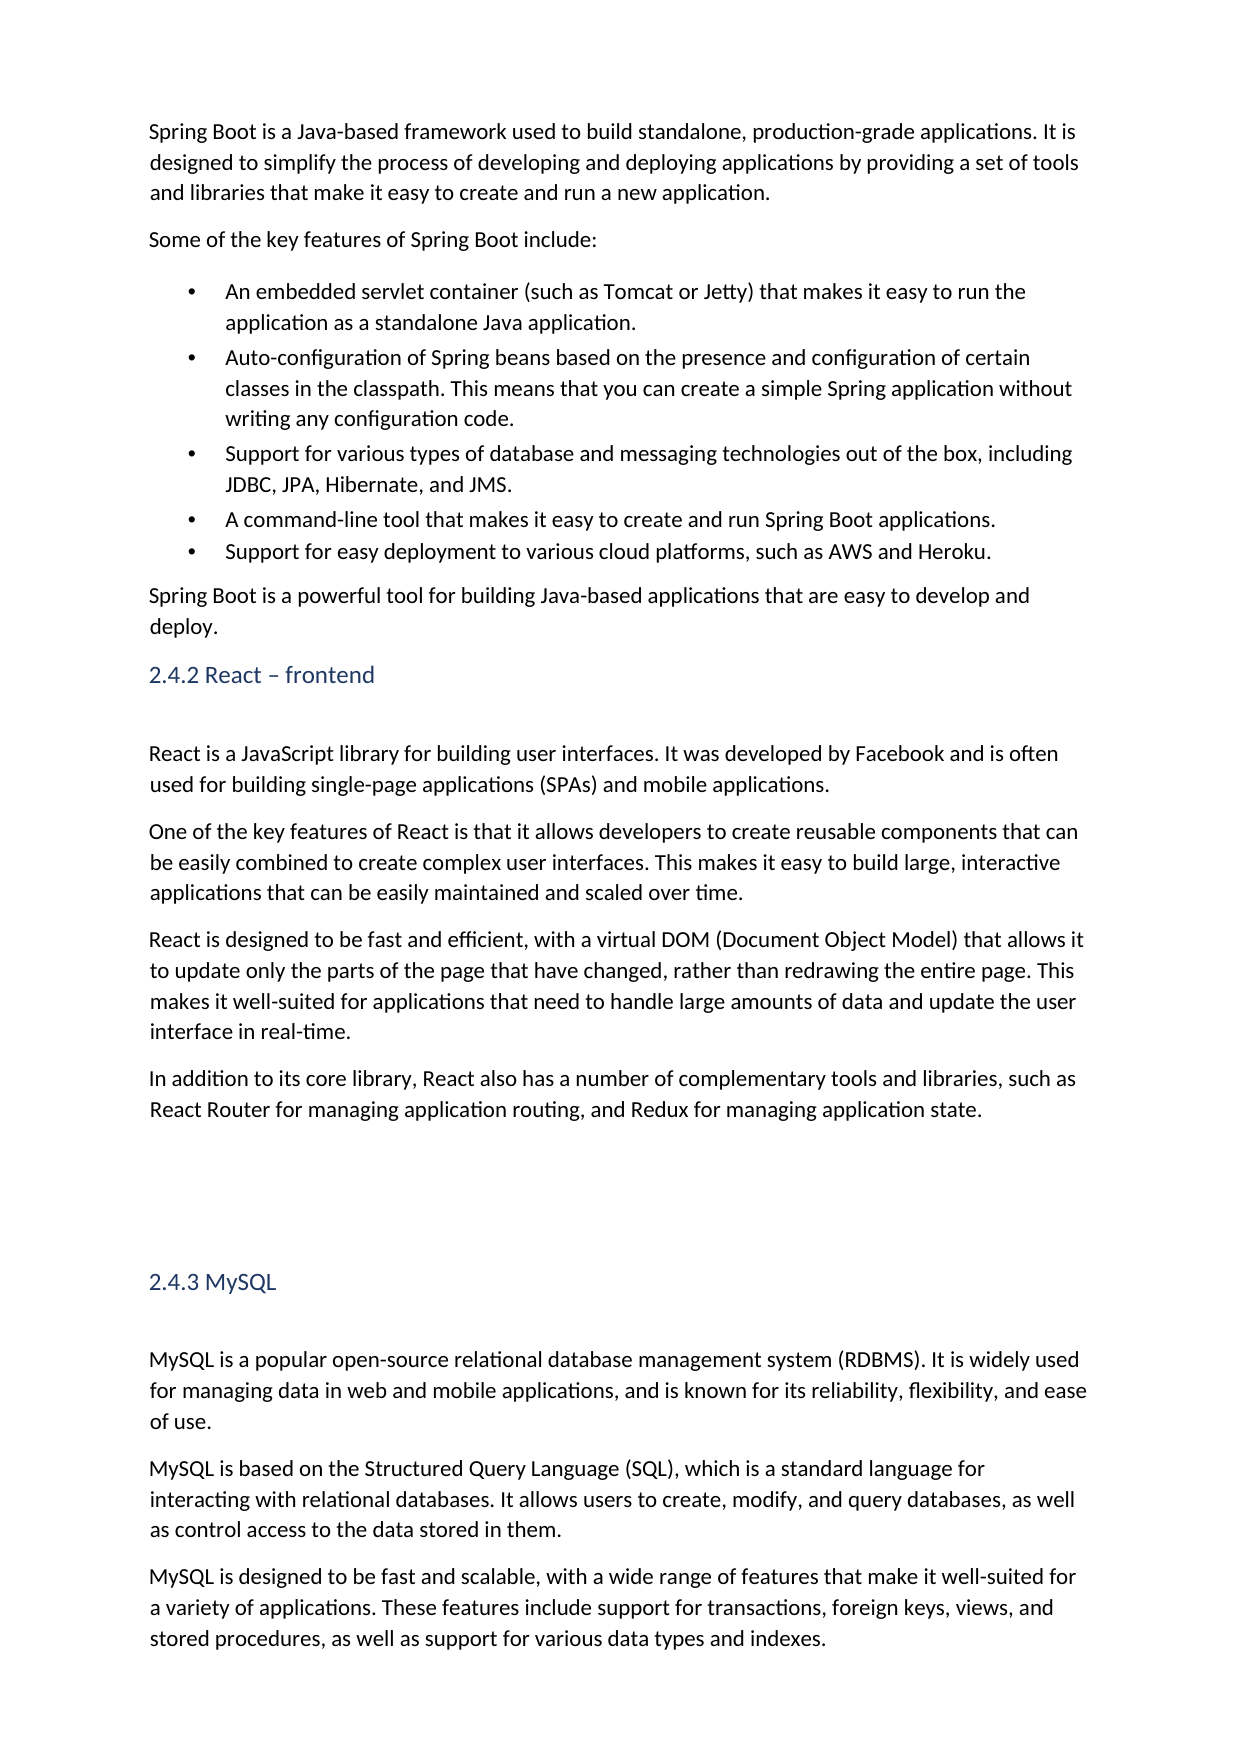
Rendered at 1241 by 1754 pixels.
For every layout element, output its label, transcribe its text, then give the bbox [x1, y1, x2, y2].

list An embedded servlet container (such as Tomcat or Jetty) that makes it easy to run the application as a standalone Java application. [188, 277, 1091, 336]
list A command-line tool that makes it easy to create and run Spring Boot applications. [188, 505, 1091, 533]
text MySQL is based on the Structured Query Language (SQL), which is a standard language for interacting with relational databases. It allows users to create, modify, and query databases, as well as control access to the data stored in them. [148, 1454, 1091, 1543]
text Spring Boot is a powerful tool for building Java-based applications that are easy to develop and deploy. [148, 582, 1091, 640]
list Support for easy deployment to various cloud platforms, such as AWS and Heroku. [188, 537, 1091, 565]
list Auto-configuration of Spring beans based on the presence and configuration of certain classes in the classpath. This means that you can create a simple Spring application without writing any configuration code. [188, 343, 1091, 432]
text Spring Boot is a Java-based framework used to build standalone, production-grade applications. It is designed to simplify the process of developing and deploying applications by providing a set of tools and libraries that make it easy to create and run a new application. [148, 117, 1091, 206]
text React is a JavaScript library for building user interfaces. It was developed by Facebook and is often used for building single-page applications (SPAs) and mobile applications. [148, 739, 1091, 798]
text 2.4.2 React – frontend [148, 659, 1119, 690]
text MySQL is a popular open-source relational database management system (RDBMS). It is widely used for managing data in web and mobile applications, and is known for its reliability, flexibility, and ease of use. [148, 1346, 1091, 1435]
text One of the key features of React is that it allows developers to create reusable components that can be easily combined to create complex user interfaces. This makes it easy to build large, interactive applications that can be easily maintained and scaled over time. [148, 817, 1091, 906]
list Support for various types of database and messaging technologies out of the box, including JDBC, JPA, Hibernate, and JMS. [188, 439, 1091, 498]
text Some of the key features of Spring Boot include: [148, 225, 1091, 253]
text 2.4.3 MySQL [148, 1266, 1119, 1296]
text React is designed to be fast and efficient, with a virtual DOM (Document Object Model) that allows it to update only the parts of the page that have changed, rather than redrawing the entire page. This makes it well-suited for applications that need to handle large amounts of data and update the user interface in real-time. [148, 925, 1091, 1046]
text In addition to its core library, React also has a number of complementary tools and libraries, such as React Router for managing application routing, and Redux for managing application state. [148, 1064, 1091, 1123]
text MySQL is designed to be fast and scalable, with a wide range of features that make it well-suited for a variety of applications. These features include support for transactions, foreign keys, views, and stored procedures, as well as support for various data types and indexes. [148, 1562, 1091, 1652]
